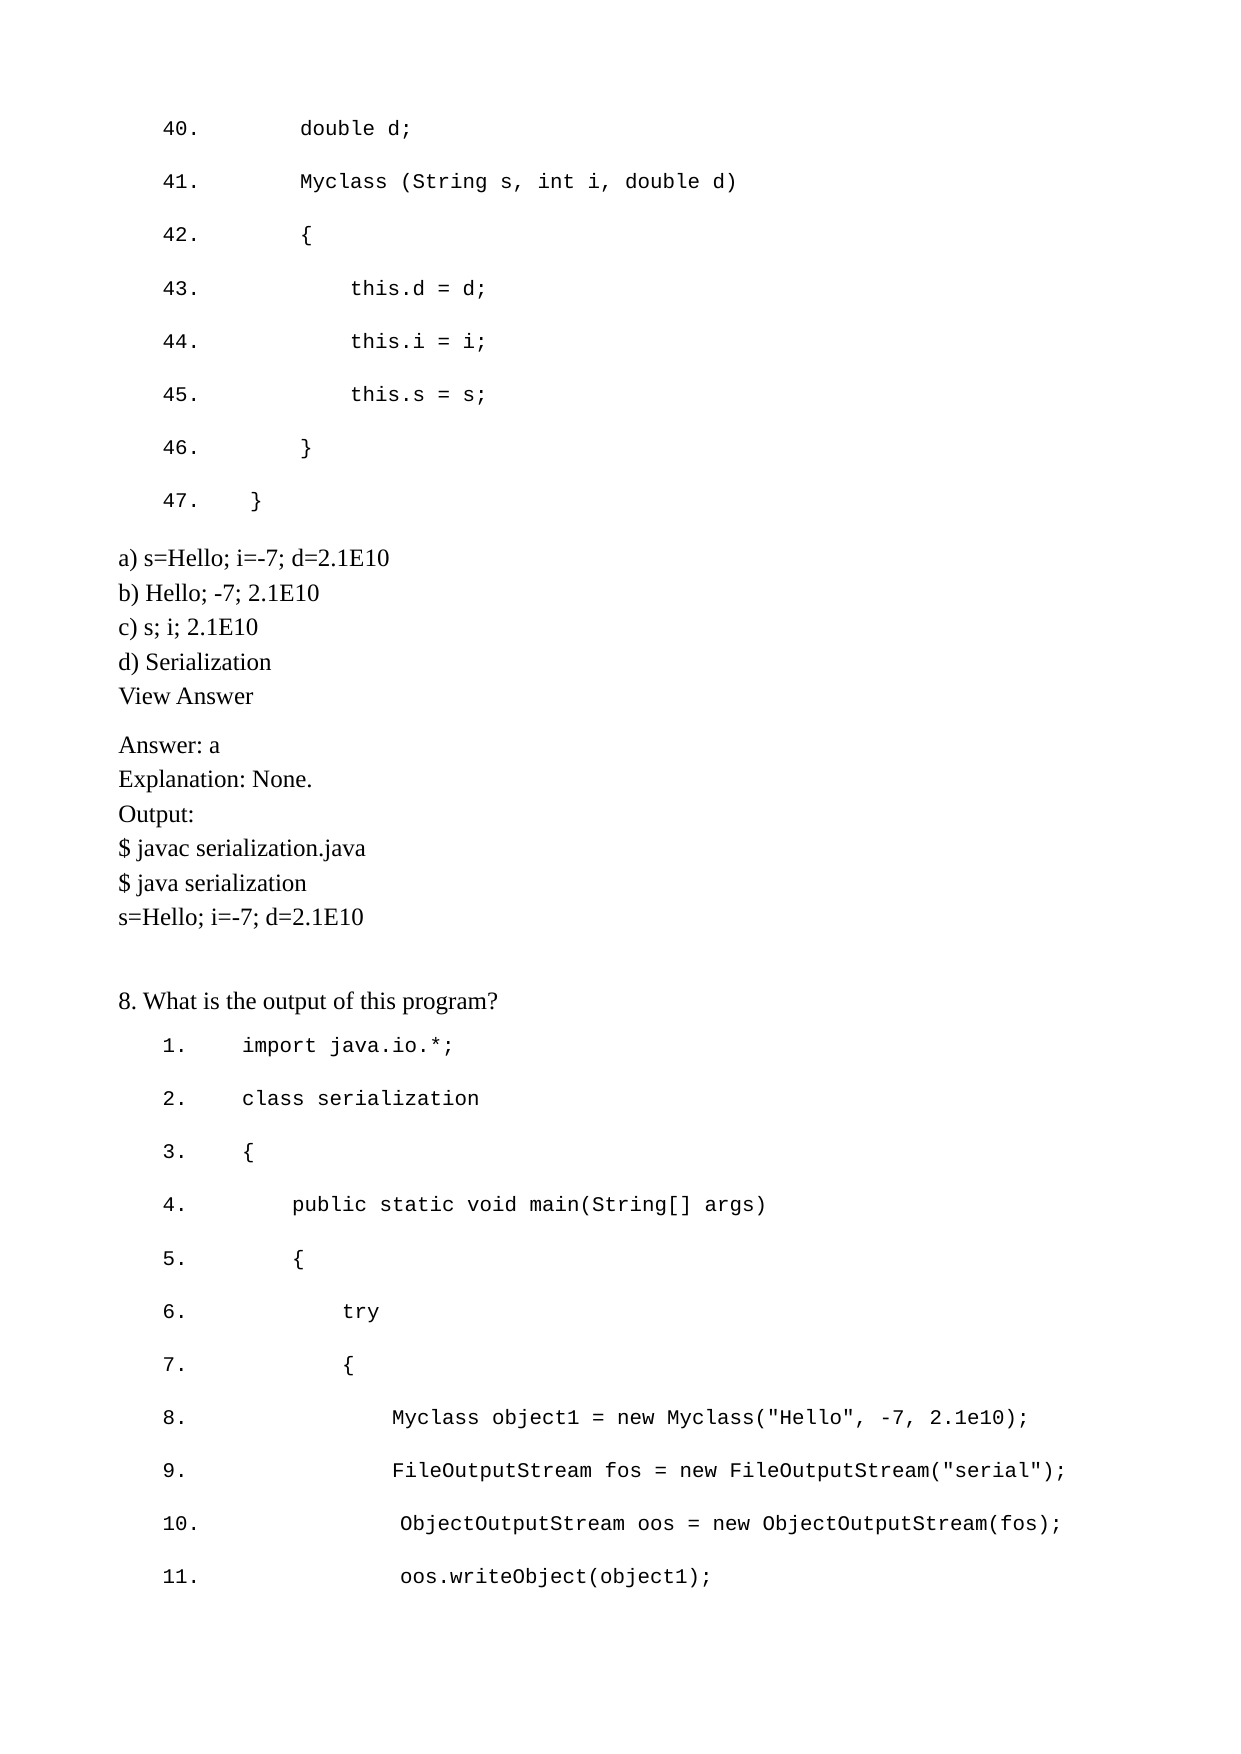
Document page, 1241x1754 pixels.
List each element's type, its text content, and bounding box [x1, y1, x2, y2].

list { [162, 1141, 1122, 1165]
list { [162, 1354, 1122, 1377]
list oos.writeObject(object1); [162, 1566, 1122, 1590]
text a) s=Hello; i=-7; d=2.1E10 b) Hello; -7; 2.1E10 c) s; i; 2.1E10 d) Serialization View Answer [118, 543, 1122, 710]
list this.i = i; [162, 331, 1122, 354]
list { [162, 224, 1122, 248]
list try [162, 1301, 1122, 1324]
list class serialization [162, 1088, 1122, 1112]
list this.d = d; [162, 277, 1122, 301]
list } [162, 490, 1122, 514]
list Myclass object1 = new Myclass("Hello", -7, 2.1e10); [162, 1407, 1122, 1431]
list import java.io.*; [162, 1035, 1122, 1059]
list double d; [162, 118, 1122, 142]
text Answer: a Explanation: None. Output: $ javac serialization.java $ java serialization s=Hello; i=-7; d=2.1E10 [118, 730, 1122, 966]
list this.s = s; [162, 384, 1122, 407]
list public static void main(String[] args) [162, 1194, 1122, 1218]
list Myclass (String s, int i, double d) [162, 171, 1122, 195]
list } [162, 437, 1122, 461]
list { [162, 1248, 1122, 1271]
list FileOutputStream fos = new FileOutputStream("serial"); [162, 1460, 1122, 1484]
text 8. What is the output of this program? [118, 986, 1122, 1015]
list ObjectOutputStream oos = new ObjectOutputStream(fos); [162, 1513, 1122, 1537]
